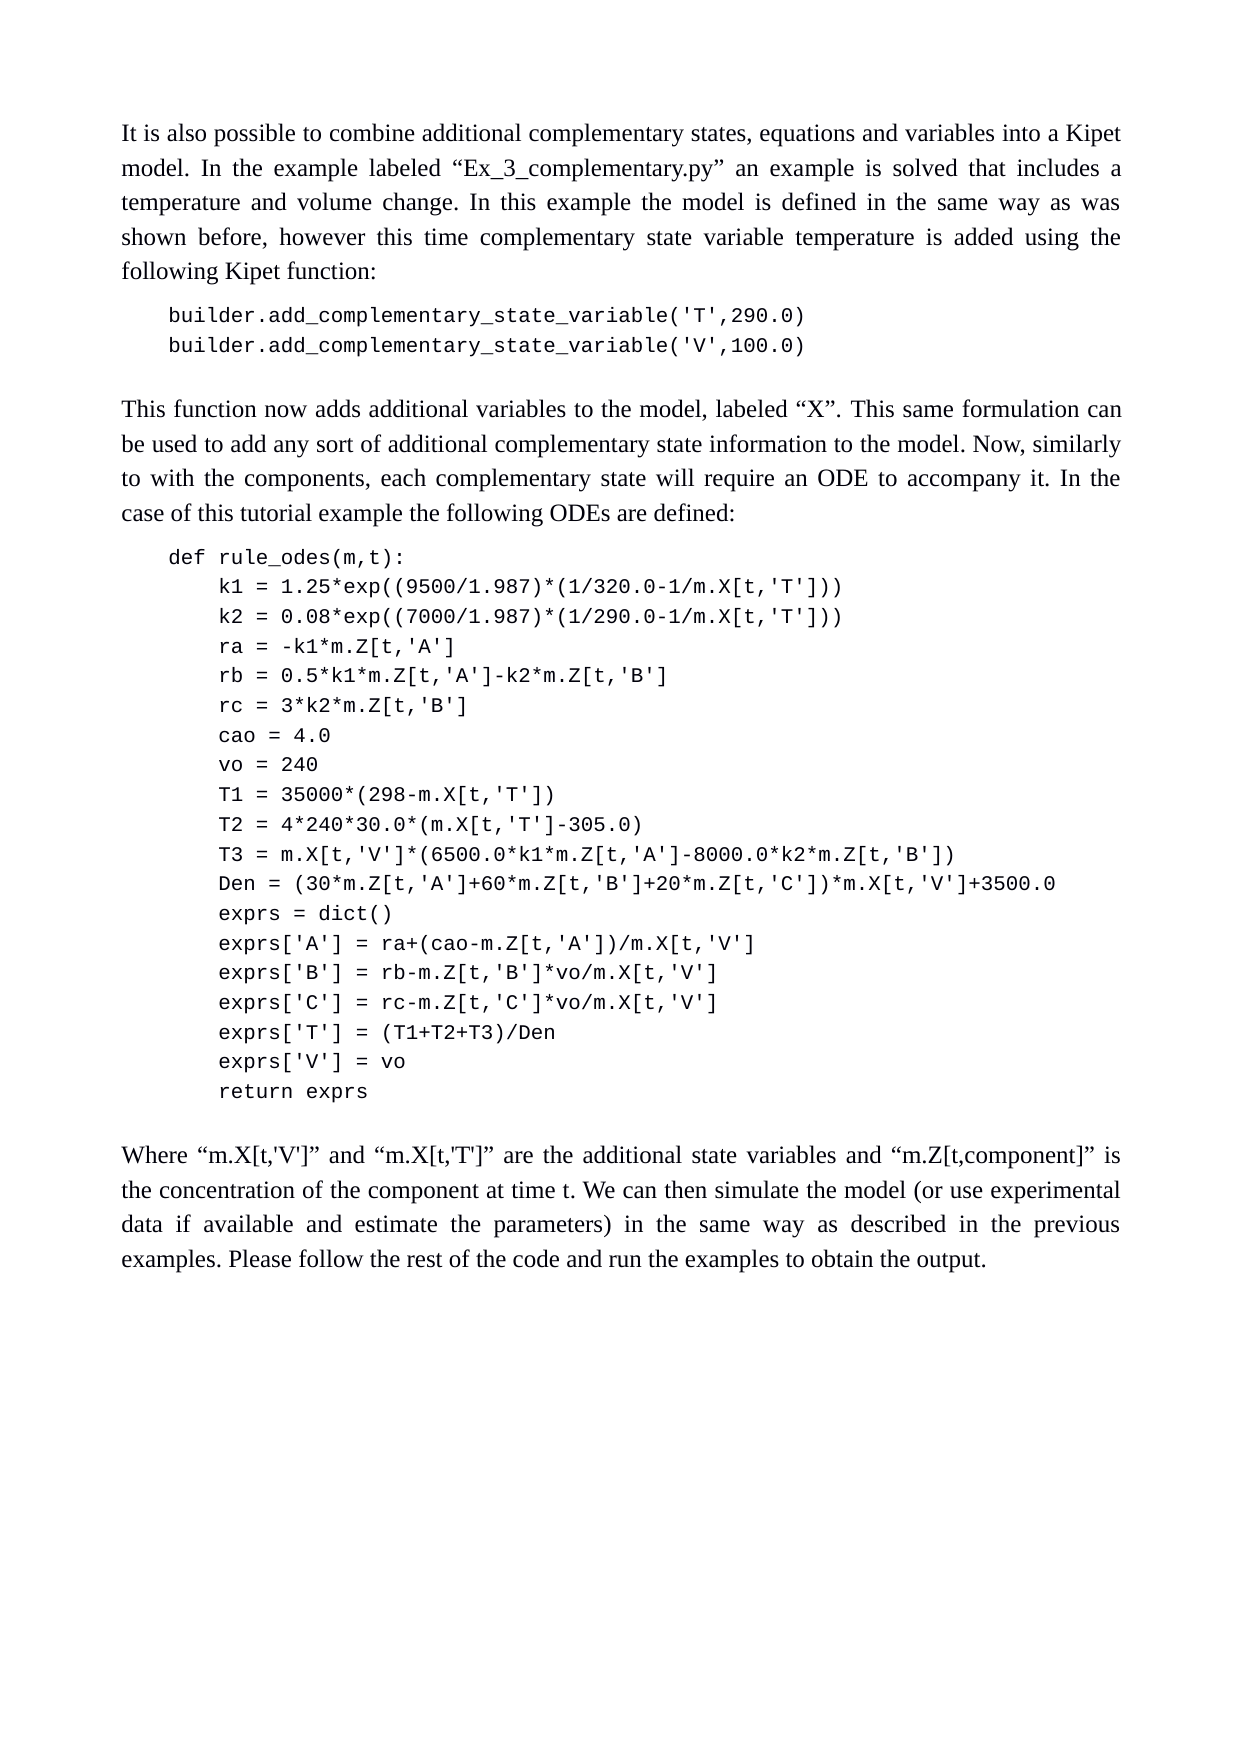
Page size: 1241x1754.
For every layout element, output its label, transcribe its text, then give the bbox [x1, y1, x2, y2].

text Den = (30*m.Z[t,'A']+60*m.Z[t,'B']+20*m.Z[t,'C'])*m.X[t,'V']+3500.0 [118, 873, 1116, 897]
text builder.add_complementary_state_variable('T',290.0) [118, 305, 1116, 329]
text builder.add_complementary_state_variable('V',100.0) [118, 335, 1116, 358]
text exprs['A'] = ra+(cao-m.Z[t,'A'])/m.X[t,'V'] [118, 933, 1116, 956]
text T1 = 35000*(298-m.X[t,'T']) [118, 784, 1116, 808]
text exprs['B'] = rb-m.Z[t,'B']*vo/m.X[t,'V'] [118, 962, 1116, 986]
text exprs = dict() [118, 903, 1116, 927]
text cao = 4.0 [118, 725, 1116, 748]
text rb = 0.5*k1*m.Z[t,'A']-k2*m.Z[t,'B'] [118, 665, 1116, 689]
text k1 = 1.25*exp((9500/1.987)*(1/320.0-1/m.X[t,'T'])) [118, 576, 1116, 600]
text T2 = 4*240*30.0*(m.X[t,'T']-305.0) [118, 814, 1116, 837]
text exprs['C'] = rc-m.Z[t,'C']*vo/m.X[t,'V'] [118, 992, 1116, 1016]
text rc = 3*k2*m.Z[t,'B'] [118, 695, 1116, 719]
text return exprs [118, 1081, 1116, 1105]
text Where “m.X[t,'V']” and “m.X[t,'T']” are the additional state variables and “m.Z[t,component]” is the concentration of the component at time t. We can then simulate the model (or use experimental data if available and estimate the parameters) in the same way as described in the previous examples. Please follow the rest of the code and run the examples to obtain the output. [121, 1140, 1122, 1273]
text k2 = 0.08*exp((7000/1.987)*(1/290.0-1/m.X[t,'T'])) [118, 606, 1116, 630]
text exprs['V'] = vo [118, 1051, 1116, 1075]
text def rule_odes(m,t): [118, 547, 1116, 570]
text It is also possible to combine additional complementary states, equations and variables into a Kipet model. In the example labeled “Ex_3_complementary.py” an example is solved that includes a temperature and volume change. In this example the model is defined in the same way as was shown before, however this time complementary state variable temperature is added using the following Kipet function: [121, 118, 1122, 285]
text T3 = m.X[t,'V']*(6500.0*k1*m.Z[t,'A']-8000.0*k2*m.Z[t,'B']) [118, 843, 1116, 867]
text vo = 240 [118, 754, 1116, 778]
text exprs['T'] = (T1+T2+T3)/Den [118, 1022, 1116, 1045]
text This function now adds additional variables to the model, labeled “X”. This same formulation can be used to add any sort of additional complementary state information to the model. Now, similarly to with the components, each complementary state will require an ODE to accompany it. In the case of this tutorial example the following ODEs are defined: [121, 394, 1122, 526]
text ra = -k1*m.Z[t,'A'] [118, 636, 1116, 659]
